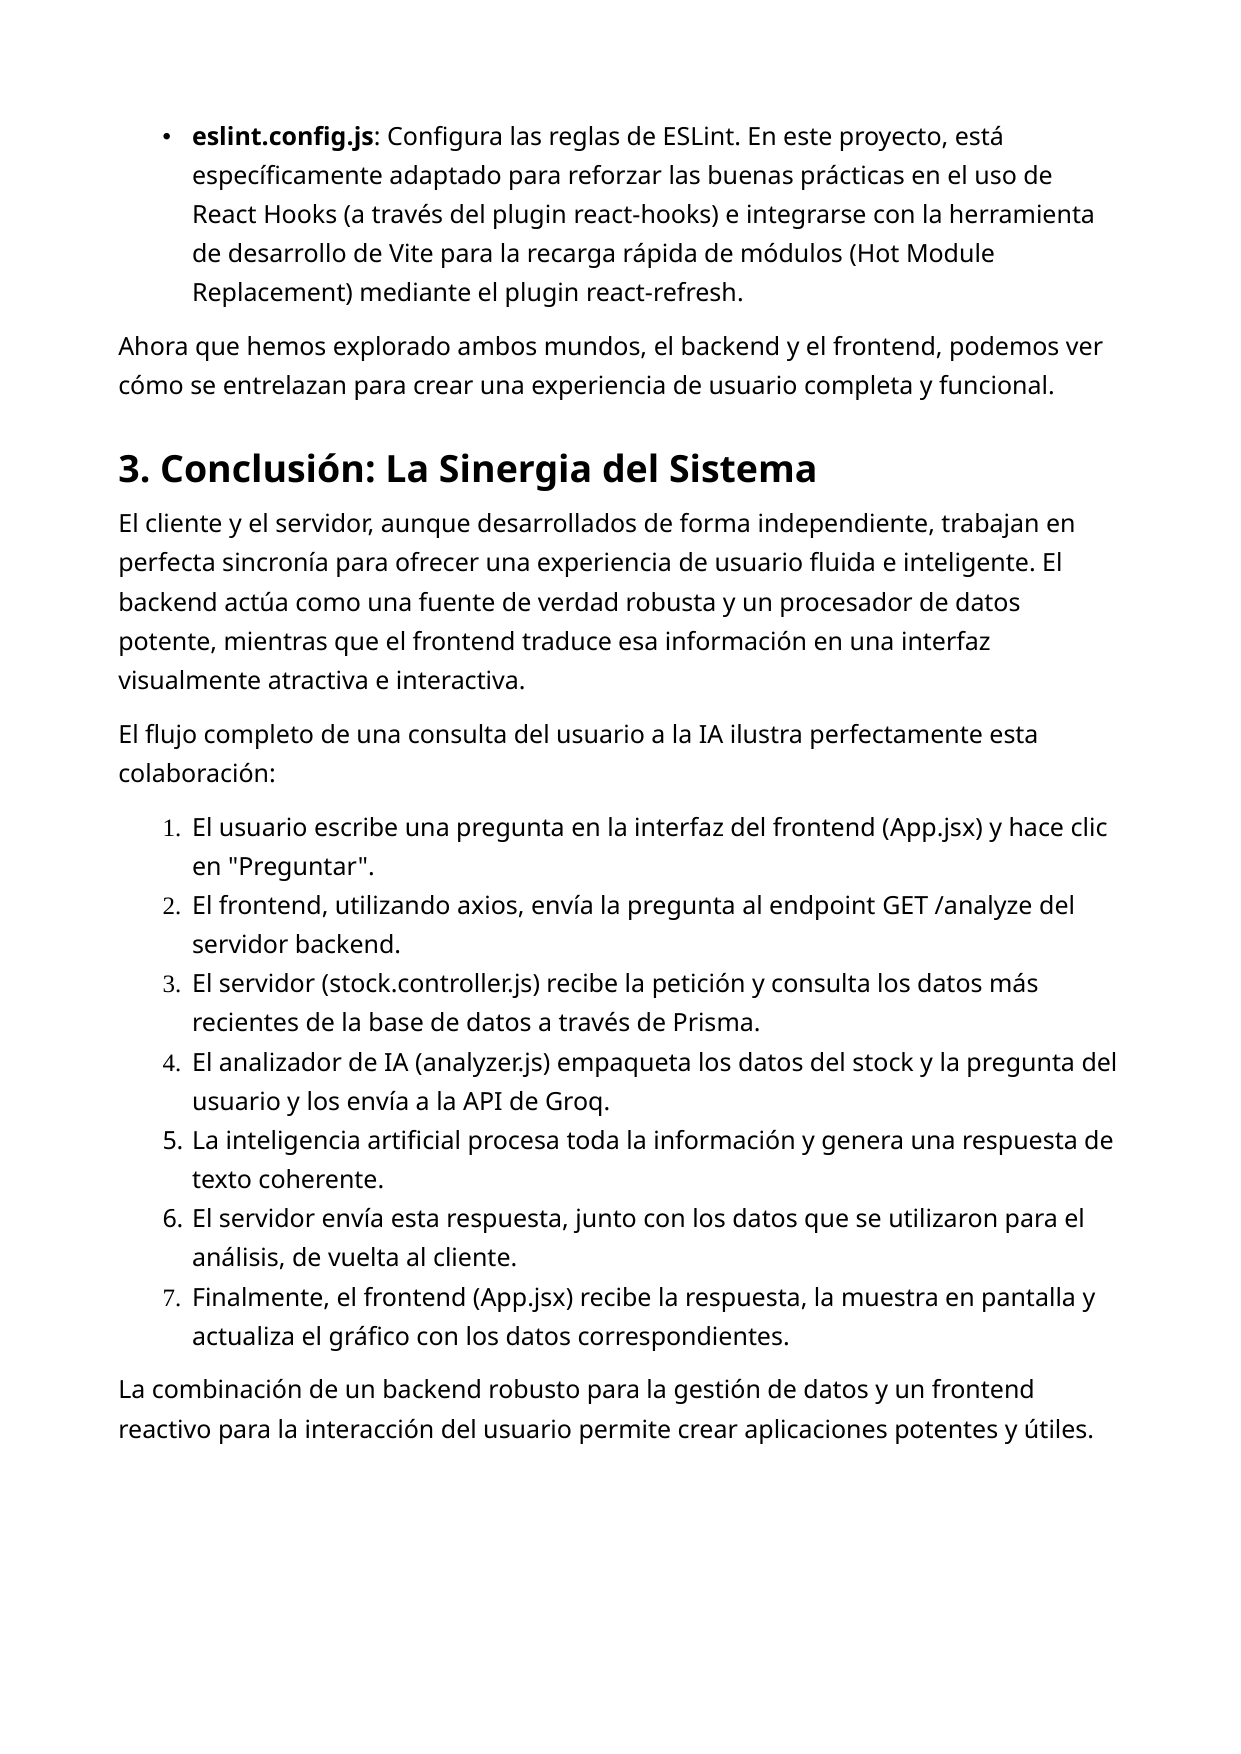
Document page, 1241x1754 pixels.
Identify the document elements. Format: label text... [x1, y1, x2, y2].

text Ahora que hemos explorado ambos mundos, el backend y el frontend, podemos ver cómo se entrelazan para crear una experiencia de usuario completa y funcional. [118, 328, 1122, 402]
list El analizador de IA (analyzer.js) empaqueta los datos del stock y la pregunta del usuario y los envía a la API de Groq. [162, 1044, 1122, 1117]
text El cliente y el servidor, aunque desarrollados de forma independiente, trabajan en perfecta sincronía para ofrecer una experiencia de usuario fluida e inteligente. El backend actúa como una fuente de verdad robusta y un procesador de datos potente, mientras que el frontend traduce esa información en una interfaz visualmente atractiva e interactiva. [118, 506, 1122, 697]
text La combinación de un backend robusto para la gestión de datos y un frontend reactivo para la interacción del usuario permite crear aplicaciones potentes y útiles. [118, 1372, 1122, 1445]
list Finalmente, el frontend (App.jsx) recibe la respuesta, la muestra en pantalla y actualiza el gráfico con los datos correspondientes. [162, 1279, 1122, 1352]
list La inteligencia artificial procesa toda la información y genera una respuesta de texto coherente. [162, 1122, 1122, 1196]
list El servidor envía esta respuesta, junto con los datos que se utilizaron para el análisis, de vuelta al cliente. [162, 1201, 1122, 1274]
subtitle 3. Conclusión: La Sinergia del Sistema [118, 442, 1122, 493]
list El frontend, utilizando axios, envía la pregunta al endpoint GET /analyze del servidor backend. [162, 887, 1122, 961]
text El flujo completo de una consulta del usuario a la IA ilustra perfectamente esta colaboración: [118, 716, 1122, 789]
list El usuario escribe una pregunta en la interfaz del frontend (App.jsx) y hace clic en "Preguntar". [162, 809, 1122, 882]
list eslint.config.js: Configura las reglas de ESLint. En este proyecto, está específicamente adaptado para reforzar las buenas prácticas en el uso de React Hooks (a través del plugin react-hooks) e integrarse con la herramienta de desarrollo de Vite para la recarga rápida de módulos (Hot Module Replacement) mediante el plugin react-refresh. [162, 118, 1122, 309]
list El servidor (stock.controller.js) recibe la petición y consulta los datos más recientes de la base de datos a través de Prisma. [162, 966, 1122, 1039]
